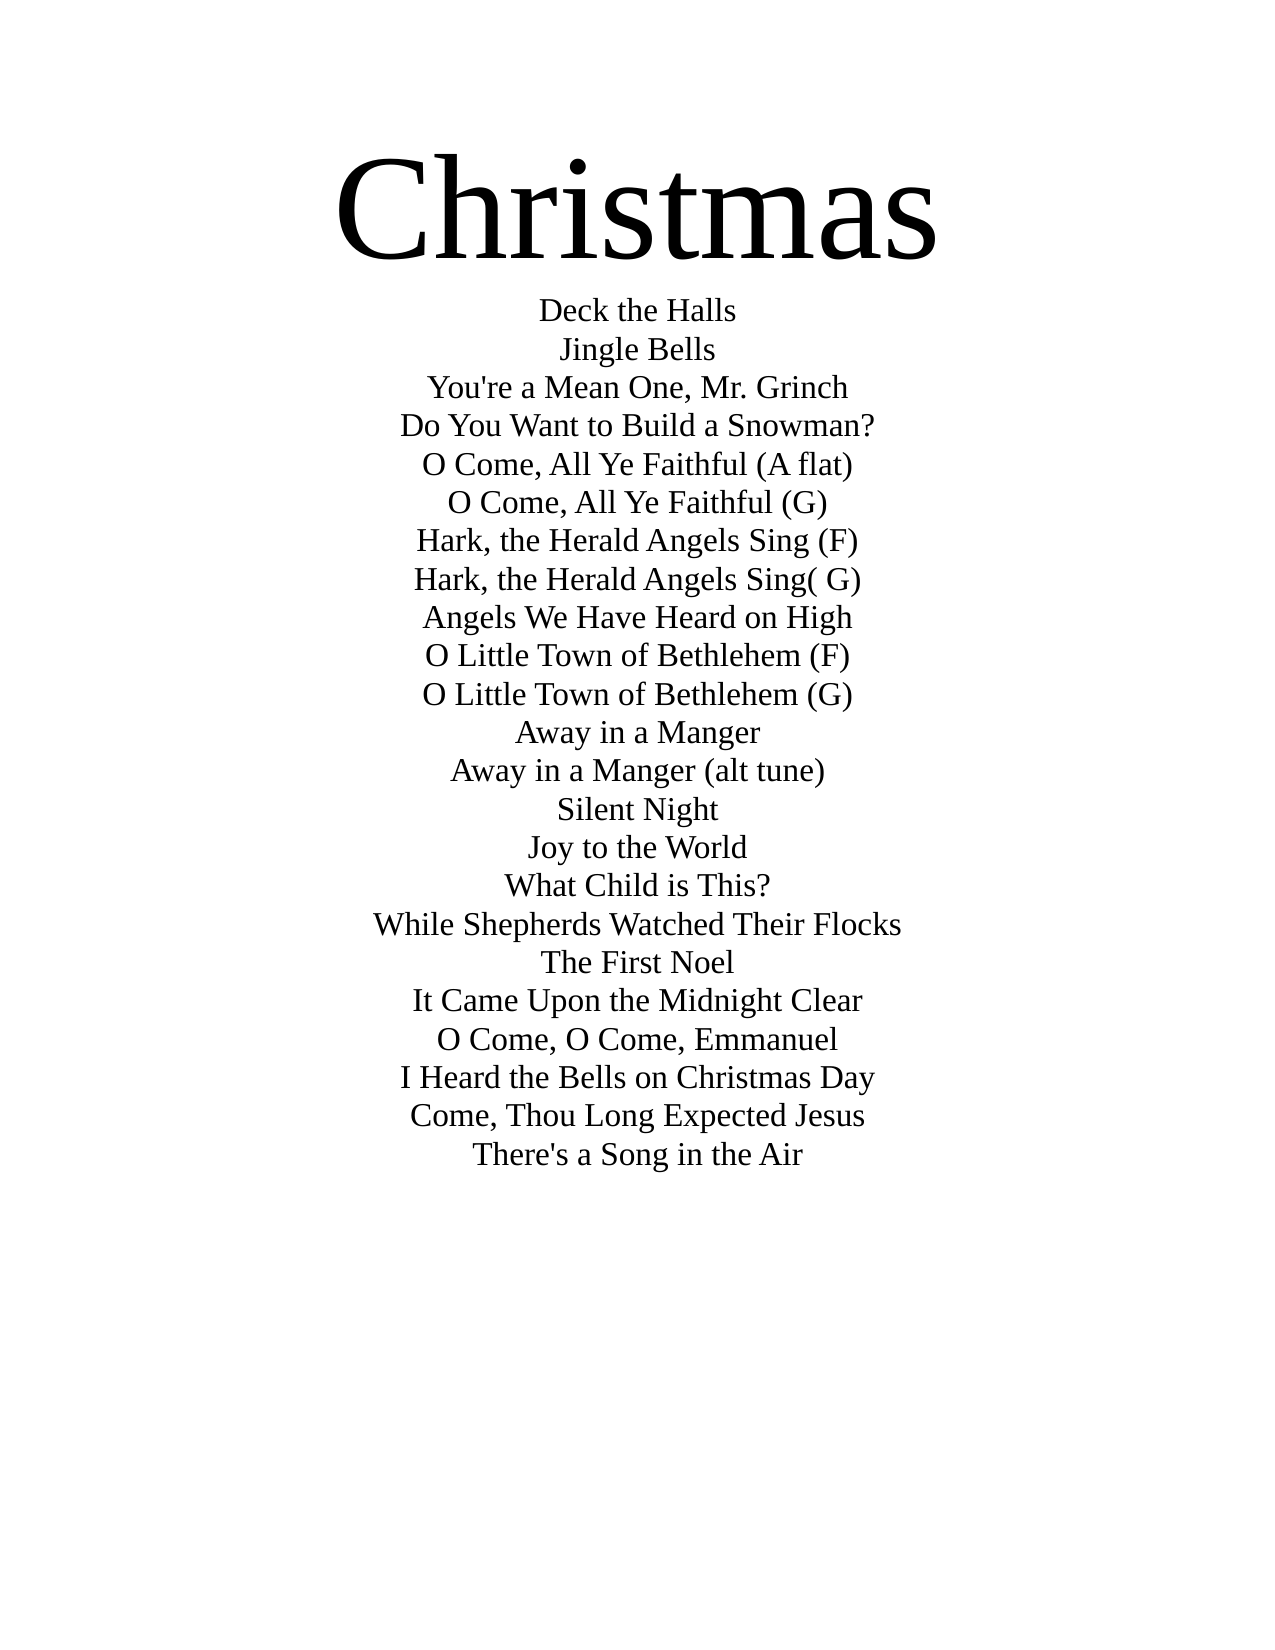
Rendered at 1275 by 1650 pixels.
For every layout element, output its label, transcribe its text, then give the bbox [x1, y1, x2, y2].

text Do You Want to Build a Snowman? [118, 406, 1157, 444]
text Deck the Halls [118, 291, 1157, 329]
text Joy to the World [118, 827, 1157, 866]
text You're a Mean One, Mr. Grinch [118, 367, 1157, 406]
text The First Noel [118, 942, 1157, 981]
text Christmas [118, 118, 1157, 291]
text Angels We Have Heard on High [118, 597, 1157, 636]
text O Come, All Ye Faithful (A flat) [118, 444, 1157, 482]
text While Shepherds Watched Their Flocks [118, 904, 1157, 942]
text O Little Town of Bethlehem (F) [118, 636, 1157, 674]
text O Come, All Ye Faithful (G) [118, 482, 1157, 521]
text There's a Song in the Air [118, 1134, 1157, 1172]
text I Heard the Bells on Christmas Day [118, 1057, 1157, 1096]
text Hark, the Herald Angels Sing( G) [118, 559, 1157, 597]
text Away in a Manger [118, 712, 1157, 751]
text Hark, the Herald Angels Sing (F) [118, 521, 1157, 559]
text What Child is This? [118, 866, 1157, 904]
text It Came Upon the Midnight Clear [118, 981, 1157, 1019]
text Away in a Manger (alt tune) [118, 751, 1157, 789]
text O Come, O Come, Emmanuel [118, 1019, 1157, 1057]
text Silent Night [118, 789, 1157, 827]
text Jingle Bells [118, 329, 1157, 367]
text O Little Town of Bethlehem (G) [118, 674, 1157, 712]
text Come, Thou Long Expected Jesus [118, 1096, 1157, 1134]
